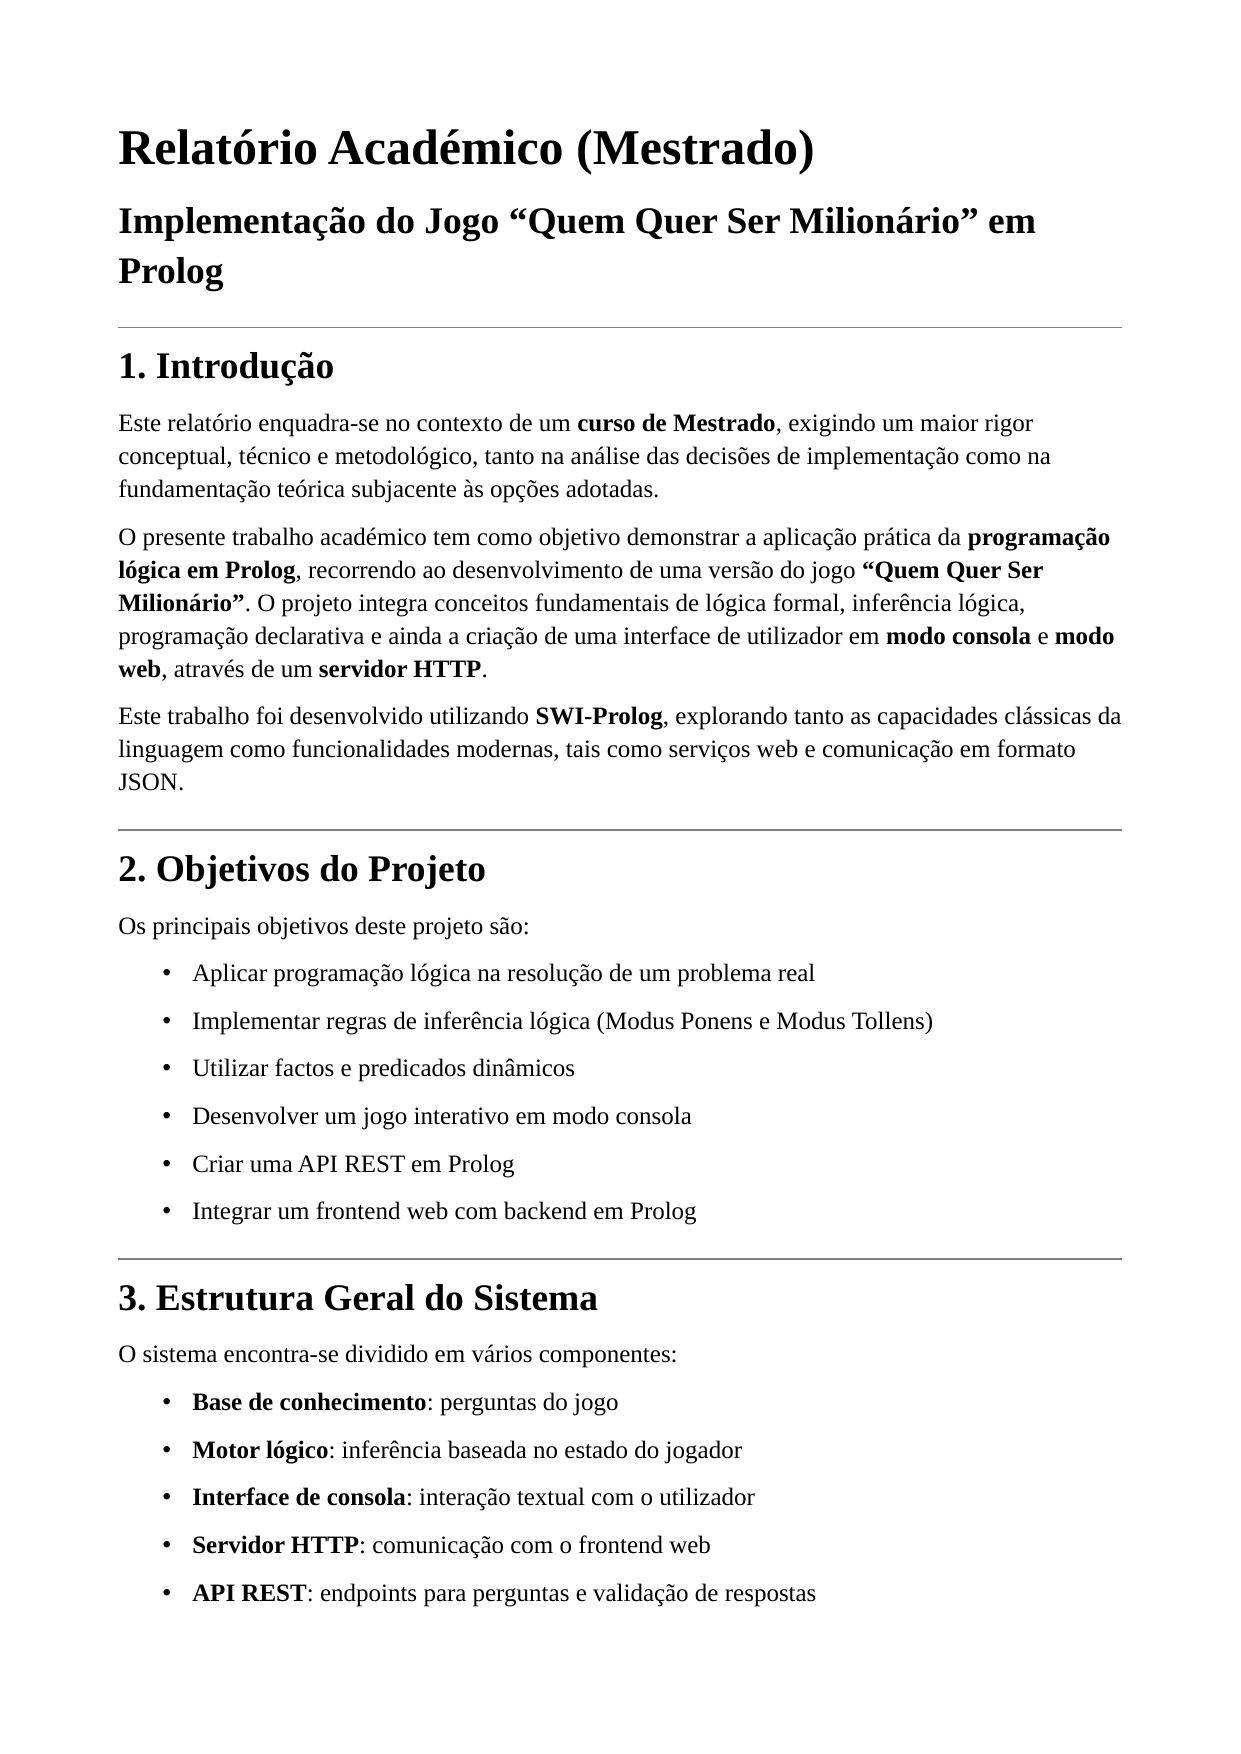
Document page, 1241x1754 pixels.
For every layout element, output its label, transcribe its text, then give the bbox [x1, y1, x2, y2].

text Os principais objetivos deste projeto são: [118, 911, 1122, 939]
text O sistema encontra-se dividido em vários componentes: [118, 1339, 1122, 1368]
subtitle 2. Objetivos do Projeto [118, 847, 1122, 890]
subtitle Implementação do Jogo “Quem Quer Ser Milionário” em Prolog [118, 199, 1122, 291]
list Interface de consola: interação textual com o utilizador [162, 1482, 1122, 1511]
list Aplicar programação lógica na resolução de um problema real [162, 958, 1122, 987]
subtitle 1. Introdução [118, 344, 1122, 387]
subtitle 3. Estrutura Geral do Sistema [118, 1275, 1122, 1318]
subtitle Relatório Académico (Mestrado) [118, 118, 1122, 176]
list Utilizar factos e predicados dinâmicos [162, 1053, 1122, 1082]
text O presente trabalho académico tem como objetivo demonstrar a aplicação prática da programação lógica em Prolog, recorrendo ao desenvolvimento de uma versão do jogo “Quem Quer Ser Milionário”. O projeto integra conceitos fundamentais de lógica formal, inferência lógica, programação declarativa e ainda a criação de uma interface de utilizador em modo consola e modo web, através de um servidor HTTP. [118, 522, 1122, 683]
text Este relatório enquadra-se no contexto de um curso de Mestrado, exigindo um maior rigor conceptual, técnico e metodológico, tanto na análise das decisões de implementação como na fundamentação teórica subjacente às opções adotadas. [118, 408, 1122, 503]
list Servidor HTTP: comunicação com o frontend web [162, 1530, 1122, 1559]
list Integrar um frontend web com backend em Prolog [162, 1196, 1122, 1225]
list Motor lógico: inferência baseada no estado do jogador [162, 1435, 1122, 1463]
list Implementar regras de inferência lógica (Modus Ponens e Modus Tollens) [162, 1006, 1122, 1035]
list Base de conhecimento: perguntas do jogo [162, 1387, 1122, 1416]
list Desenvolver um jogo interativo em modo consola [162, 1101, 1122, 1130]
list Criar uma API REST em Prolog [162, 1149, 1122, 1177]
list API REST: endpoints para perguntas e validação de respostas [162, 1578, 1122, 1606]
text Este trabalho foi desenvolvido utilizando SWI-Prolog, explorando tanto as capacidades clássicas da linguagem como funcionalidades modernas, tais como serviços web e comunicação em formato JSON. [118, 701, 1122, 796]
